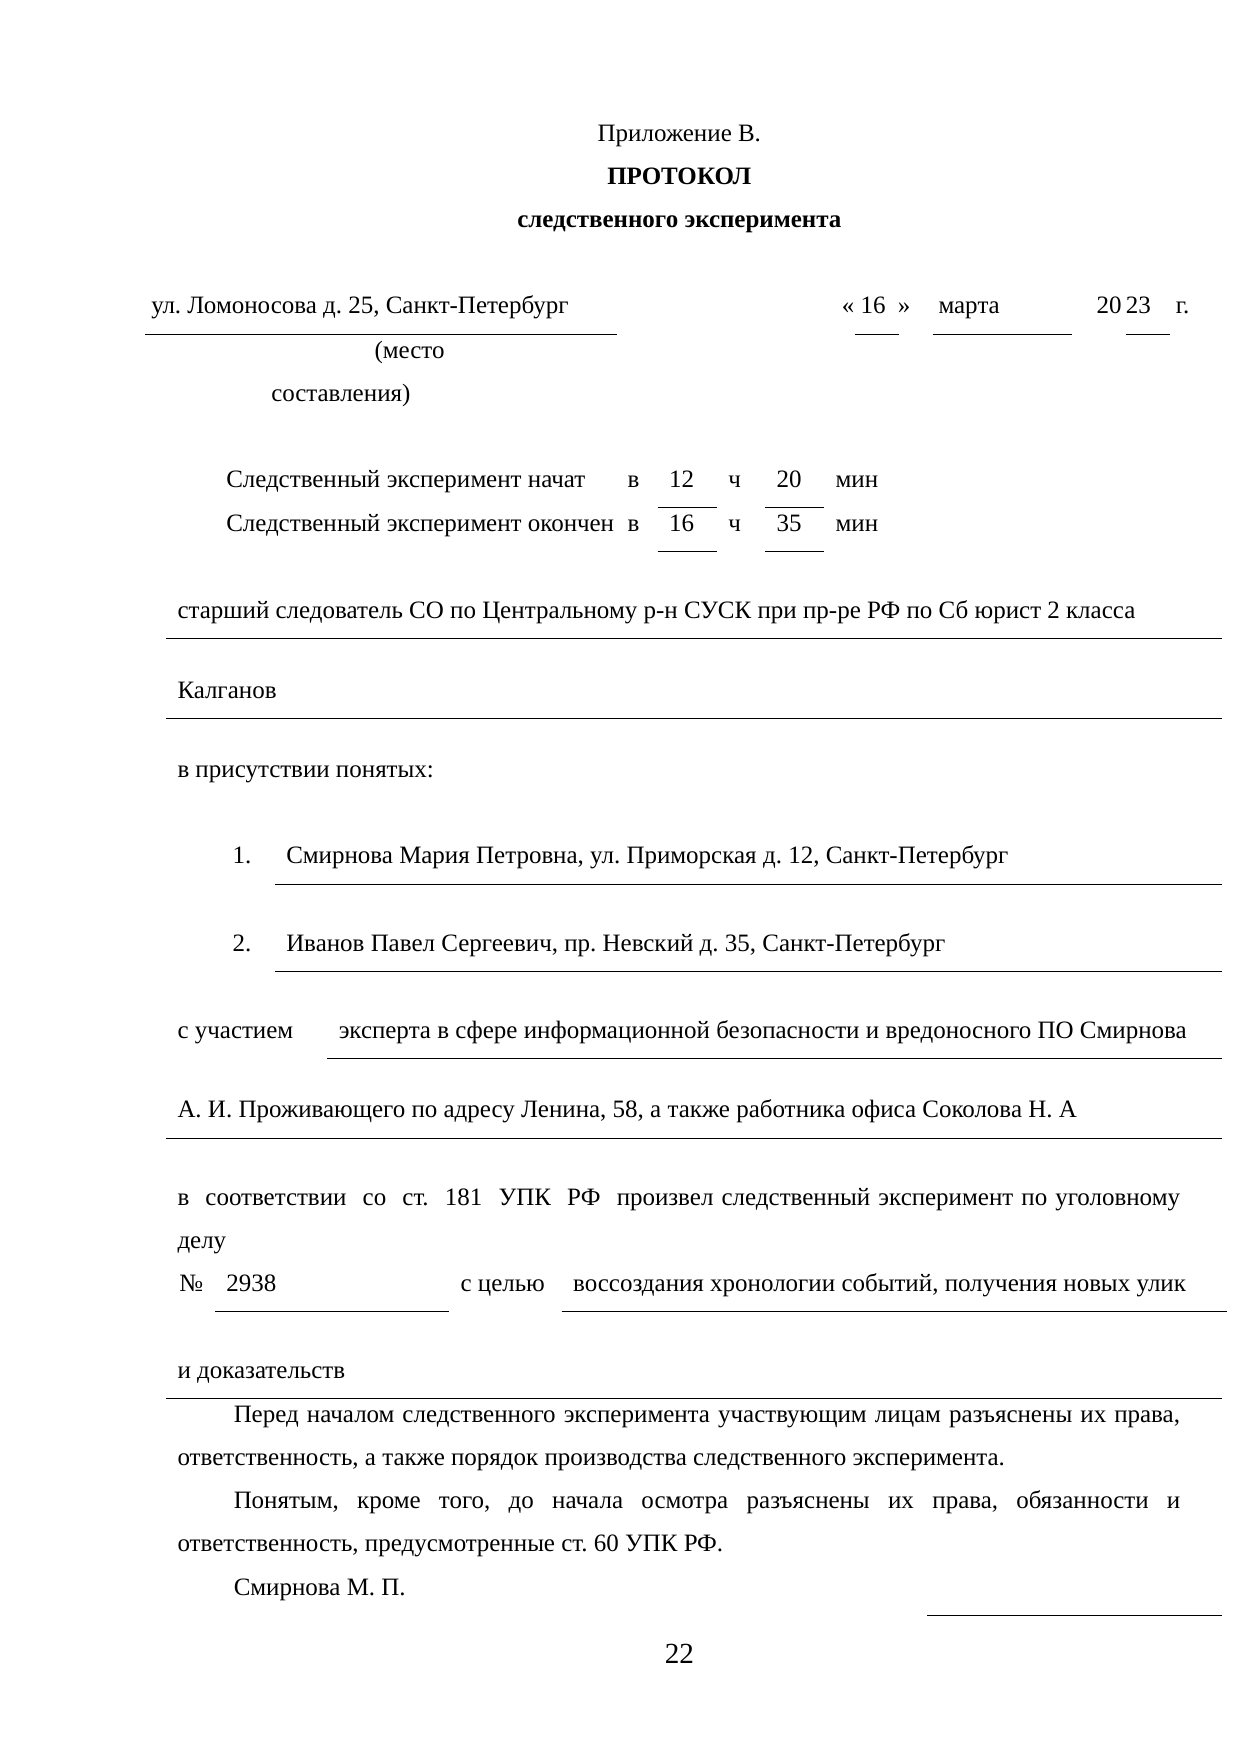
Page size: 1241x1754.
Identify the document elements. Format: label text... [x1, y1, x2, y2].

table_cell Следственный эксперимент окончен в [215, 507, 658, 551]
table_header [927, 1572, 1222, 1614]
table_cell ч [717, 507, 765, 551]
table_header Иванов Павел Сергеевич, пр. Невский д. 35, Санкт-Петербург [275, 928, 1222, 971]
table_header г. [1170, 291, 1213, 334]
table_header » [899, 291, 932, 334]
text Приложение В. [177, 118, 1181, 147]
text следственного эксперимента [177, 204, 1181, 233]
table_header А. И. Проживающего по адресу Ленина, 58, а также работника офиса Соколова Н. А [166, 1094, 1222, 1137]
text Перед началом следственного эксперимента участвующим лицам разъяснены их права, ответственность, а также порядок производства следственного эксперимента. [177, 1399, 1181, 1471]
table_header марта [933, 291, 1072, 334]
text ПРОТОКОЛ [177, 161, 1181, 190]
text (место составления) [168, 335, 513, 407]
table_header эксперта в сфере информационной безопасности и вредоносного ПО Смирнова [327, 1015, 1222, 1058]
table_header Смирнова Мария Петровна, ул. Приморская д. 12, Санкт-Петербург [275, 841, 1222, 883]
table_header 16 [855, 291, 899, 334]
table_cell 35 [765, 508, 824, 551]
table_cell 16 [658, 508, 717, 551]
text Понятым, кроме того, до начала осмотра разъяснены их права, обязанности и ответственность, предусмотренные ст. 60 УПК РФ. [177, 1485, 1181, 1557]
table_header Следственный эксперимент начат в [215, 464, 658, 507]
table_header 20 [765, 464, 824, 507]
table_header с участием [166, 1015, 327, 1058]
table_header « [617, 291, 854, 334]
text в соответствии со ст. 181 УПК РФ произвел следственный эксперимент по уголовному делу [177, 1182, 1181, 1253]
table_header и доказательств [166, 1355, 1222, 1398]
table_header 1. [221, 841, 275, 883]
table_header 2938 [215, 1268, 449, 1311]
table_header с целью [449, 1268, 562, 1311]
table_header ул. Ломоносова д. 25, Санкт-Петербург [145, 291, 617, 334]
table_header 20 [1072, 291, 1126, 334]
text в присутствии понятых: [177, 754, 1181, 783]
table_header воссоздания хронологии событий, получения новых улик [562, 1268, 1227, 1311]
table_header Смирнова М. П. [166, 1572, 927, 1614]
table_header 23 [1126, 291, 1170, 334]
table_header № [168, 1268, 215, 1311]
table_header старший следователь СО по Центральному р-н СУСК при пр-ре РФ по Сб юрист 2 класса [166, 595, 1222, 638]
table_cell мин [824, 507, 908, 551]
table_header 2. [221, 928, 275, 971]
table_header 12 [658, 464, 717, 507]
table_header Калганов [166, 675, 1222, 718]
table_header ч [717, 464, 765, 507]
table_header мин [824, 464, 908, 507]
